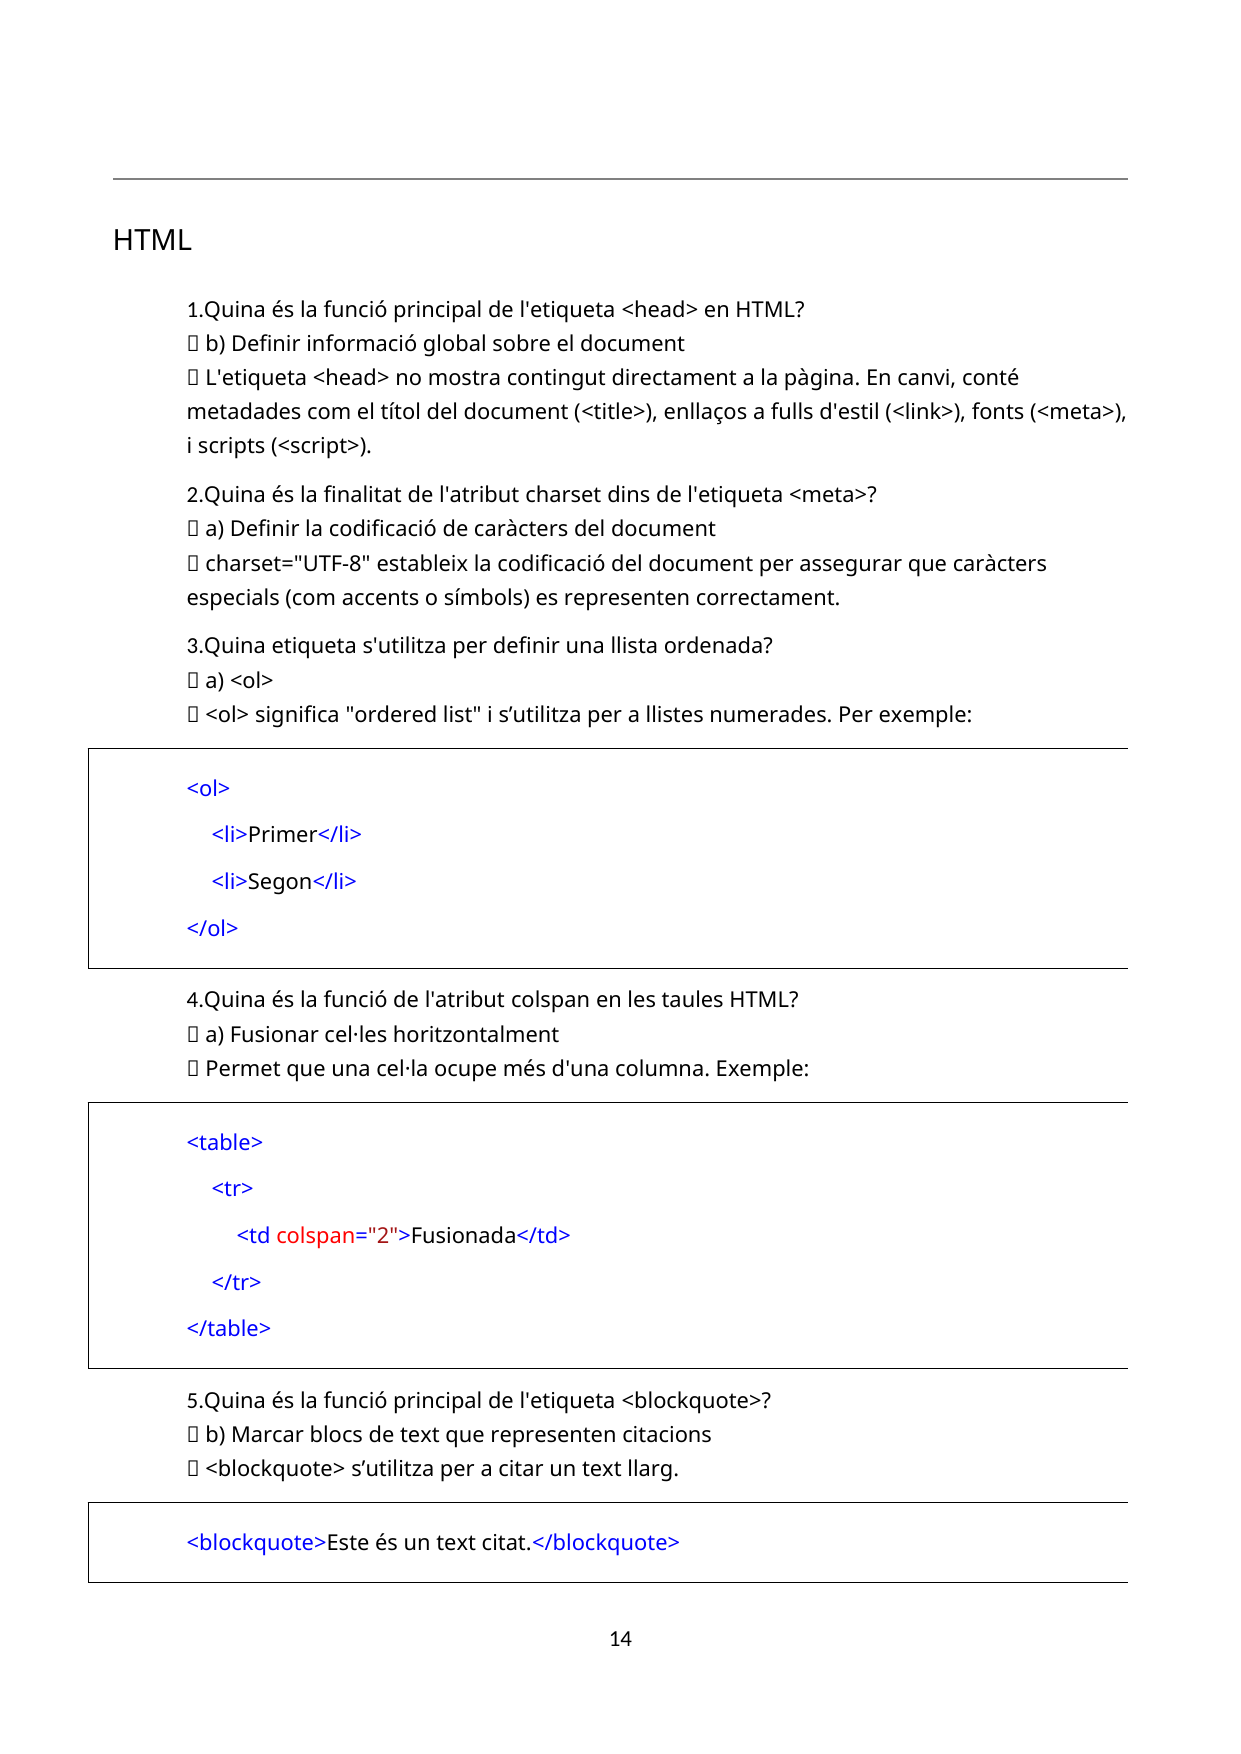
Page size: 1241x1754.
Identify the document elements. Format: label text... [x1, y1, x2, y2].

list Quina és la funció principal de l'etiqueta <blockquote>? ✅ b) Marcar blocs de text que representen citacions 🔹 <blockquote> s’utilitza per a citar un text llarg. [112, 1385, 1128, 1483]
list <li>Segon</li> [89, 841, 1128, 888]
list </ol> [89, 888, 1128, 968]
list <blockquote>Este és un text citat.</blockquote> [89, 1503, 1128, 1582]
list </table> [89, 1288, 1128, 1368]
list <td colspan="2">Fusionada</td> [89, 1195, 1128, 1242]
list <table> [89, 1103, 1128, 1148]
list Quina etiqueta s'utilitza per definir una llista ordenada? ✅ a) <ol> 🔹 <ol> significa "ordered list" i s’utilitza per a llistes numerades. Per exemple: [112, 631, 1128, 729]
list </tr> [89, 1242, 1128, 1288]
list <tr> [89, 1148, 1128, 1195]
list Quina és la funció de l'atribut colspan en les taules HTML? ✅ a) Fusionar cel·les horitzontalment 🔹 Permet que una cel·la ocupe més d'una columna. Exemple: [112, 984, 1128, 1083]
list Quina és la funció principal de l'etiqueta <head> en HTML? ✅ b) Definir informació global sobre el document 🔹 L'etiqueta <head> no mostra contingut directament a la pàgina. En canvi, conté metadades com el títol del document (<title>), enllaços a fulls d'estil (<link>), fonts (<meta>), i scripts (<script>). [112, 294, 1128, 460]
subtitle HTML [112, 219, 1128, 259]
list <ol> [89, 749, 1128, 794]
list Quina és la finalitat de l'atribut charset dins de l'etiqueta <meta>? ✅ a) Definir la codificació de caràcters del document 🔹 charset="UTF-8" estableix la codificació del document per assegurar que caràcters especials (com accents o símbols) es representen correctament. [112, 479, 1128, 612]
list <li>Primer</li> [89, 794, 1128, 841]
